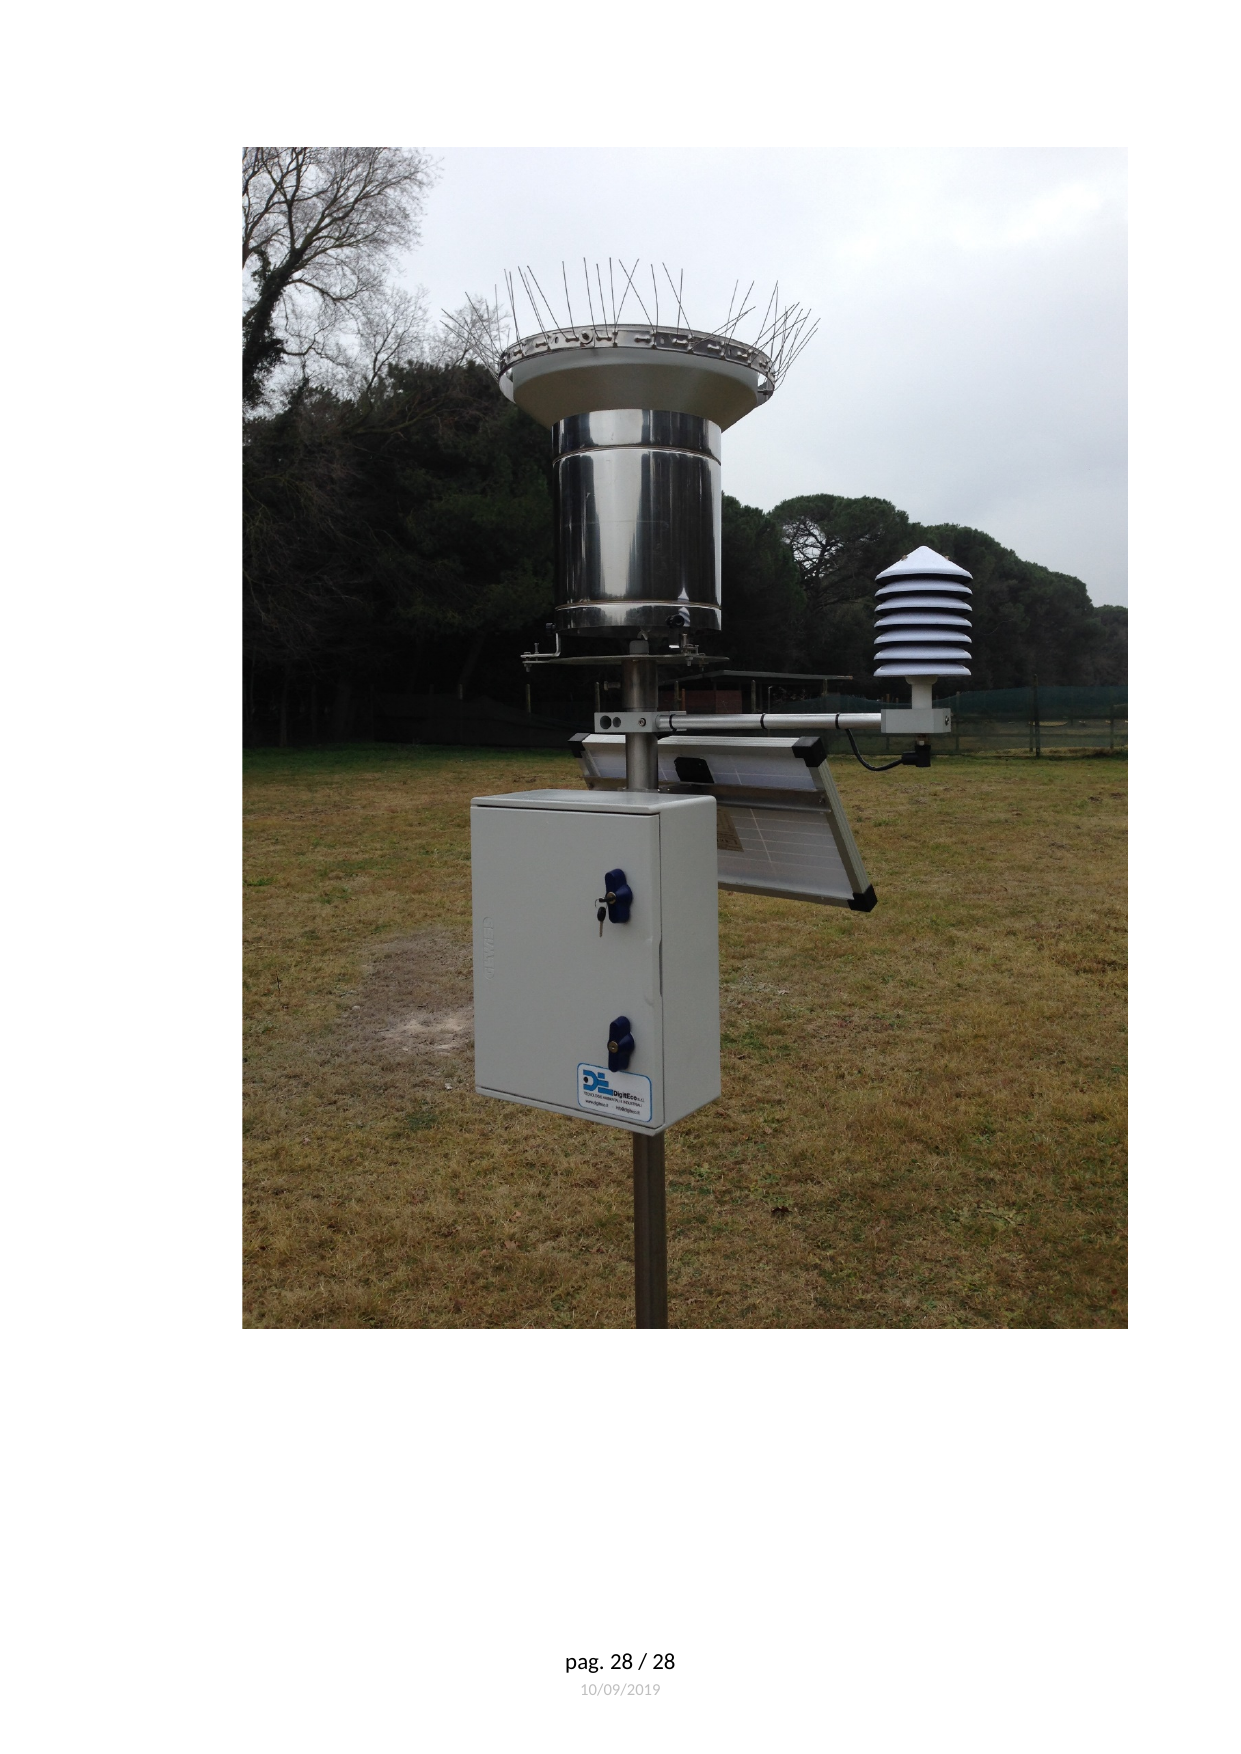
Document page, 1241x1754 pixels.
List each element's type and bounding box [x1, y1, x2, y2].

picture [242, 147, 1128, 1329]
